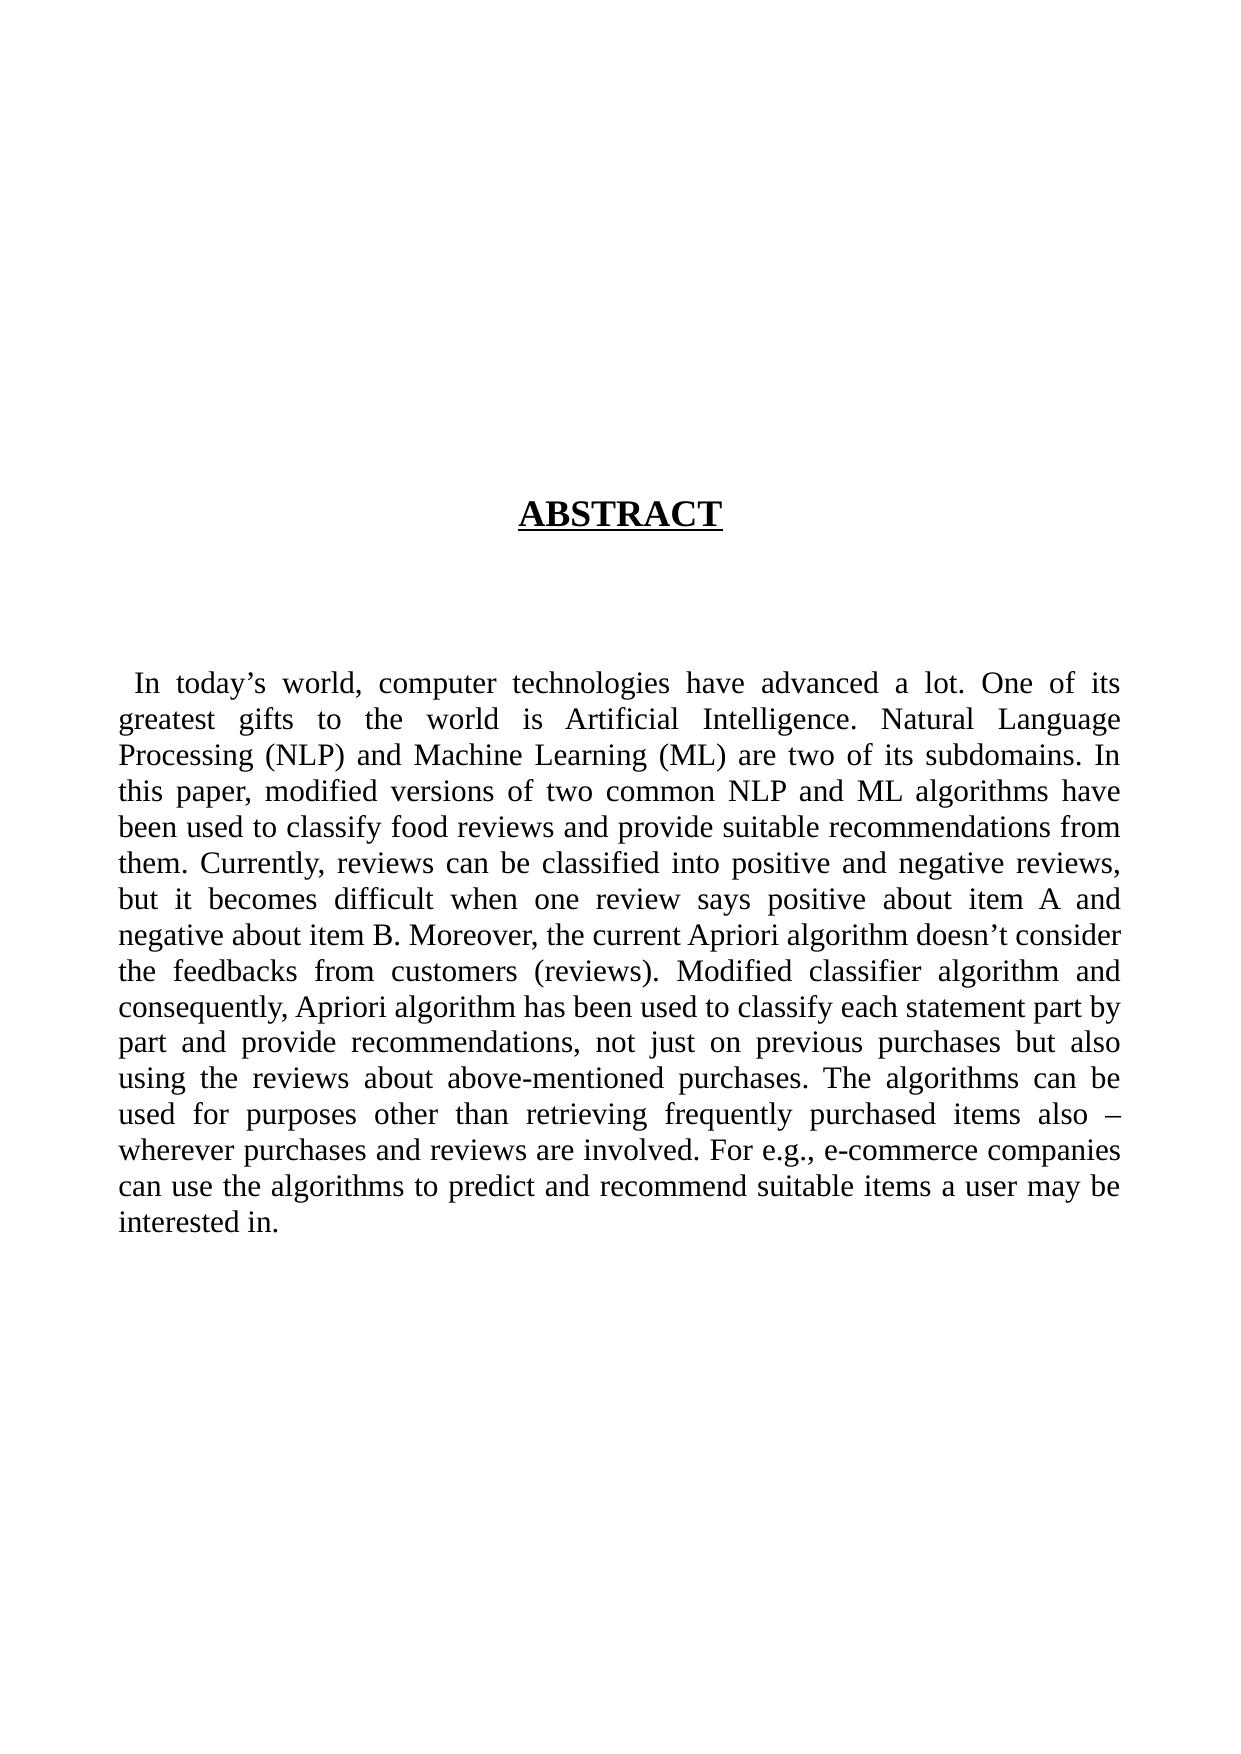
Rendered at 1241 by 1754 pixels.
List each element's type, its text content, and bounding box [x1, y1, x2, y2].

text ABSTRACT [118, 492, 1122, 535]
text In today’s world, computer technologies have advanced a lot. One of its greatest gifts to the world is Artificial Intelligence. Natural Language Processing (NLP) and Machine Learning (ML) are two of its subdomains. In this paper, modified versions of two common NLP and ML algorithms have been used to classify food reviews and provide suitable recommendations from them. Currently, reviews can be classified into positive and negative reviews, but it becomes difficult when one review says positive about item A and negative about item B. Moreover, the current Apriori algorithm doesn’t consider the feedbacks from customers (reviews). Modified classifier algorithm and consequently, Apriori algorithm has been used to classify each statement part by part and provide recommendations, not just on previous purchases but also using the reviews about above-mentioned purchases. The algorithms can be used for purposes other than retrieving frequently purchased items also – wherever purchases and reviews are involved. For e.g., e-commerce companies can use the algorithms to predict and recommend suitable items a user may be interested in. [118, 664, 1122, 1239]
